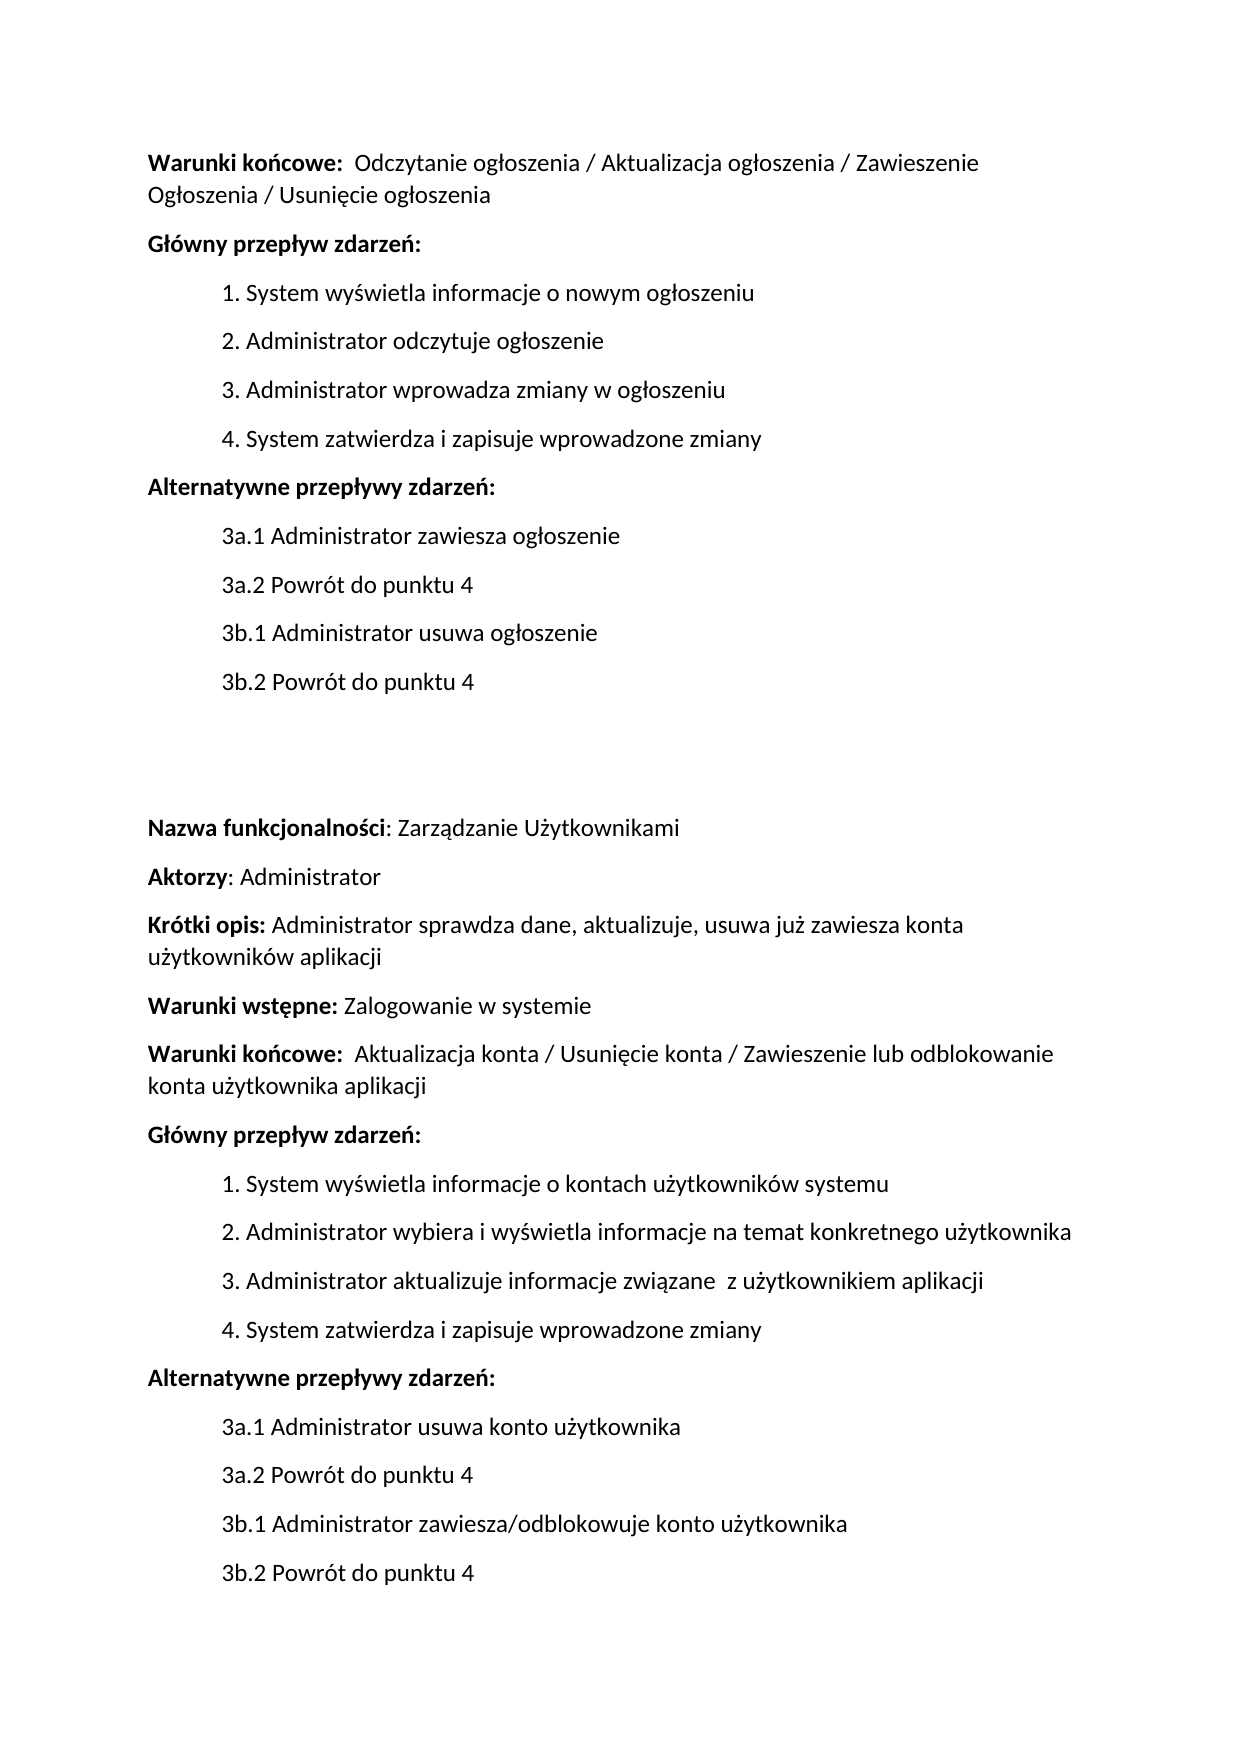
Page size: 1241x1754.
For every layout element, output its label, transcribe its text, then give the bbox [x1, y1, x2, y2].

text 4. System zatwierdza i zapisuje wprowadzone zmiany [221, 423, 1093, 453]
text Aktorzy: Administrator [148, 861, 1093, 891]
text 3. Administrator wprowadza zmiany w ogłoszeniu [221, 374, 1093, 405]
text Nazwa funkcjonalności: Zarządzanie Użytkownikami [148, 812, 1093, 842]
text Główny przepływ zdarzeń: [148, 228, 1093, 259]
text 3b.1 Administrator usuwa ogłoszenie [148, 617, 1093, 648]
text Krótki opis: Administrator sprawdza dane, aktualizuje, usuwa już zawiesza konta użytkowników aplikacji [148, 909, 1093, 972]
text Warunki końcowe: Odczytanie ogłoszenia / Aktualizacja ogłoszenia / Zawieszenie Ogłoszenia / Usunięcie ogłoszenia [148, 148, 1093, 210]
text Warunki wstępne: Zalogowanie w systemie [148, 990, 1093, 1020]
text 2. Administrator wybiera i wyświetla informacje na temat konkretnego użytkownika [221, 1216, 1093, 1247]
text 2. Administrator odczytuje ogłoszenie [221, 326, 1093, 356]
text 1. System wyświetla informacje o nowym ogłoszeniu [221, 277, 1093, 307]
text 3b.2 Powrót do punktu 4 [148, 666, 1093, 697]
text 1. System wyświetla informacje o kontach użytkowników systemu [221, 1168, 1093, 1198]
text 4. System zatwierdza i zapisuje wprowadzone zmiany [221, 1314, 1093, 1344]
text Główny przepływ zdarzeń: [148, 1119, 1093, 1150]
text 3a.1 Administrator zawiesza ogłoszenie [148, 520, 1093, 551]
text 3b.1 Administrator zawiesza/odblokowuje konto użytkownika [148, 1508, 1093, 1539]
text 3a.2 Powrót do punktu 4 [148, 569, 1093, 599]
text 3a.2 Powrót do punktu 4 [148, 1460, 1093, 1490]
text Alternatywne przepływy zdarzeń: [148, 1362, 1093, 1393]
text 3. Administrator aktualizuje informacje związane z użytkownikiem aplikacji [221, 1265, 1093, 1296]
text Warunki końcowe: Aktualizacja konta / Usunięcie konta / Zawieszenie lub odblokowanie konta użytkownika aplikacji [148, 1038, 1093, 1101]
text 3a.1 Administrator usuwa konto użytkownika [148, 1411, 1093, 1442]
text Alternatywne przepływy zdarzeń: [148, 471, 1093, 502]
text 3b.2 Powrót do punktu 4 [148, 1557, 1093, 1587]
